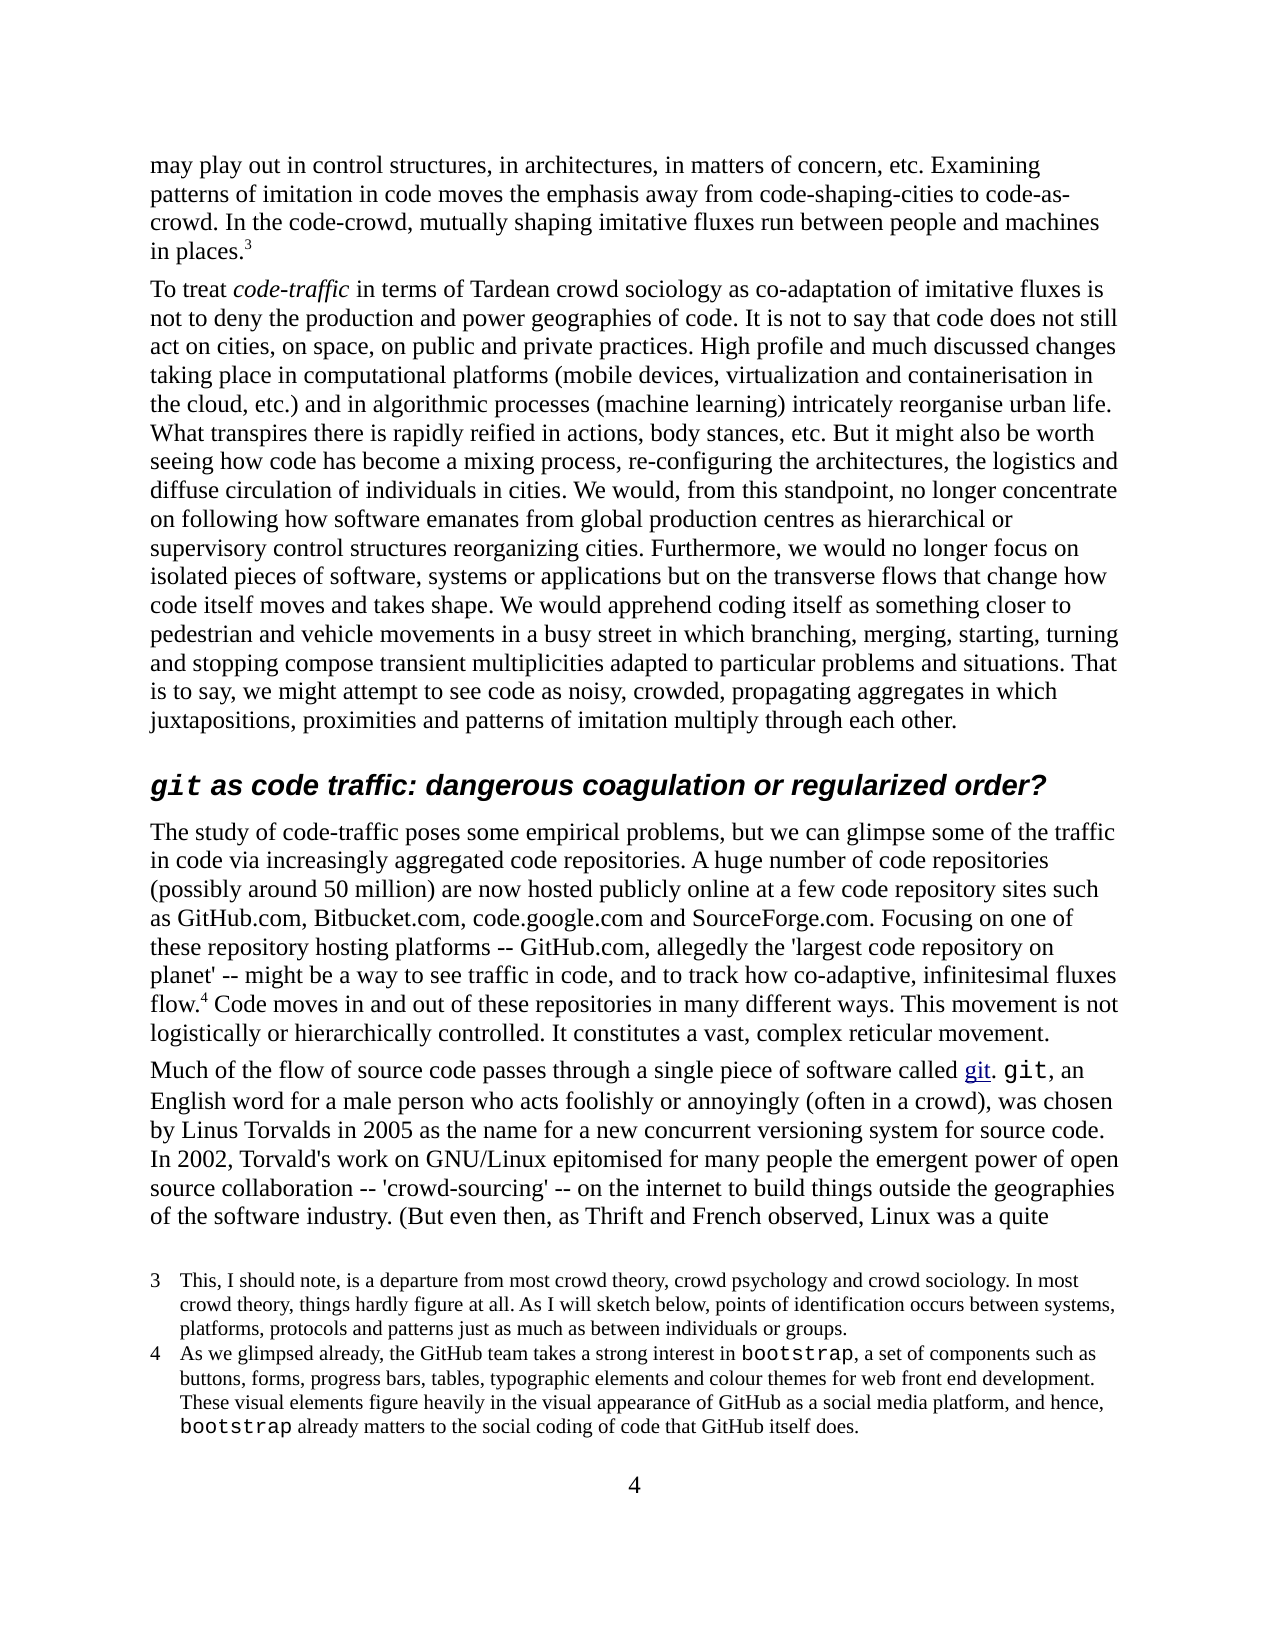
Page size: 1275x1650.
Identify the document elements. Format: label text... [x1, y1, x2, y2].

text This, I should note, is a departure from most crowd theory, crowd psychology and crowd sociology. In most crowd theory, things hardly figure at all. As I will sketch below, points of identification occurs between systems, platforms, protocols and patterns just as much as between individuals or groups. [150, 1268, 1125, 1340]
text Much of the flow of source code passes through a single piece of software called git. git, an English word for a male person who acts foolishly or annoyingly (often in a crowd), was chosen by Linus Torvalds in 2005 as the name for a new concurrent versioning system for source code. In 2002, Torvald's work on GNU/Linux epitomised for many people the emergent power of open source collaboration -- 'crowd-sourcing' -- on the internet to build things outside the geographies of the software industry. (But even then, as Thrift and French observed, Linux was a quite [150, 1056, 1125, 1230]
text may play out in control structures, in architectures, in matters of concern, etc. Examining patterns of imitation in code moves the emphasis away from code-shaping-cities to code-as-crowd. In the code-crowd, mutually shaping imitative fluxes run between people and machines in places. [150, 150, 1125, 265]
text As we glimpsed already, the GitHub team takes a strong interest in bootstrap, a set of components such as buttons, forms, progress bars, tables, typographic elements and colour themes for web front end development. These visual elements figure heavily in the visual appearance of GitHub as a social media platform, and hence, bootstrap already matters to the social coding of code that GitHub itself does. [150, 1340, 1125, 1440]
text The study of code-traffic poses some empirical problems, but we can glimpse some of the traffic in code via increasingly aggregated code repositories. A huge number of code repositories (possibly around 50 million) are now hosted publicly online at a few code repository sites such as GitHub.com, Bitbucket.com, code.google.com and SourceForge.com. Focusing on one of these repository hosting platforms -- GitHub.com, allegedly the 'largest code repository on planet' -- might be a way to see traffic in code, and to track how co-adaptive, infinitesimal fluxes flow. Code moves in and out of these repositories in many different ways. This movement is not logistically or hierarchically controlled. It constitutes a vast, complex reticular movement. [150, 817, 1125, 1047]
subtitle git as code traffic: dangerous coagulation or regularized order? [150, 768, 1125, 804]
text To treat code-traffic in terms of Tardean crowd sociology as co-adaptation of imitative fluxes is not to deny the production and power geographies of code. It is not to say that code does not still act on cities, on space, on public and private practices. High profile and much discussed changes taking place in computational platforms (mobile devices, virtualization and containerisation in the cloud, etc.) and in algorithmic processes (machine learning) intricately reorganise urban life. What transpires there is rapidly reified in actions, body stances, etc. But it might also be worth seeing how code has become a mixing process, re-configuring the architectures, the logistics and diffuse circulation of individuals in cities. We would, from this standpoint, no longer concentrate on following how software emanates from global production centres as hierarchical or supervisory control structures reorganizing cities. Furthermore, we would no longer focus on isolated pieces of software, systems or applications but on the transverse flows that change how code itself moves and takes shape. We would apprehend coding itself as something closer to pedestrian and vehicle movements in a busy street in which branching, merging, starting, turning and stopping compose transient multiplicities adapted to particular problems and situations. That is to say, we might attempt to see code as noisy, crowded, propagating aggregates in which juxtapositions, proximities and patterns of imitation multiply through each other. [150, 274, 1125, 734]
